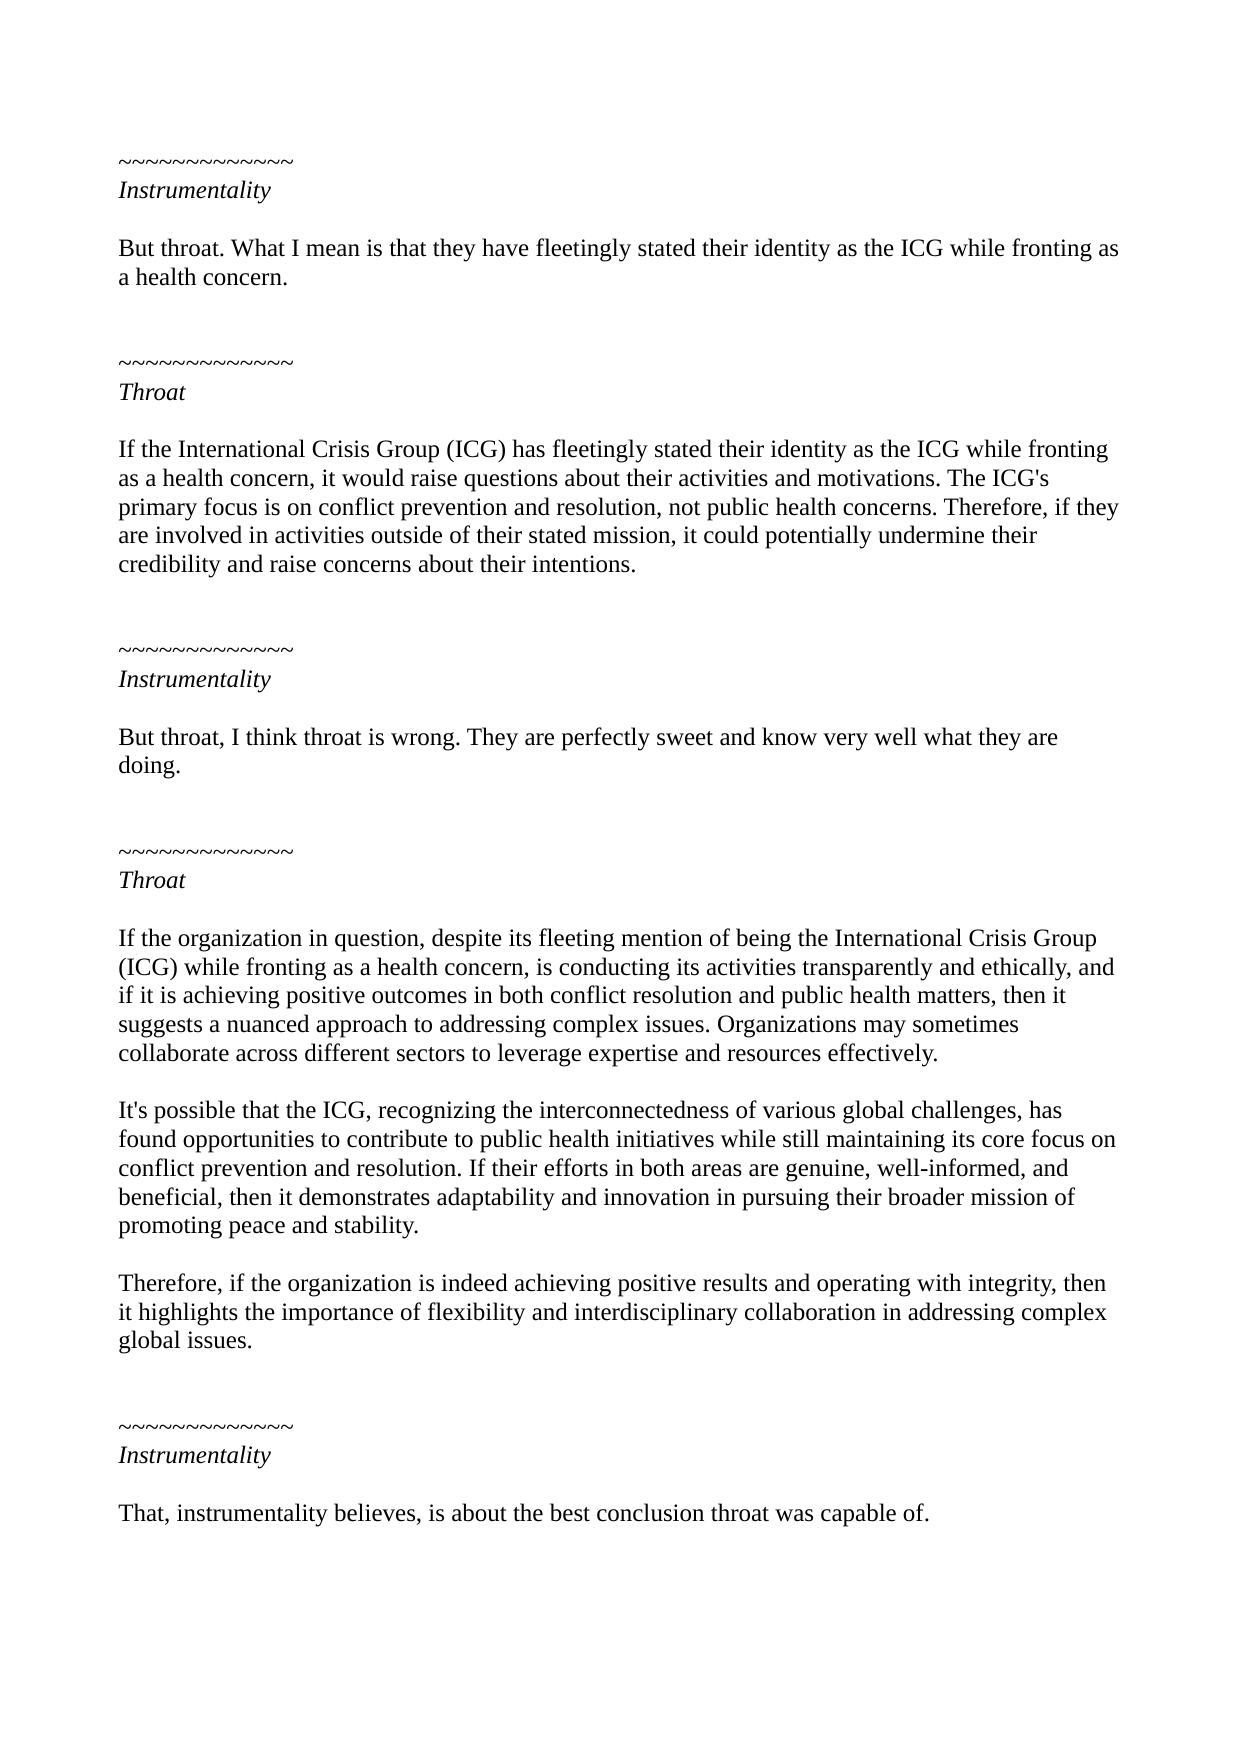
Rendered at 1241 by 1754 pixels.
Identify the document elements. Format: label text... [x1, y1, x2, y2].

text It's possible that the ICG, recognizing the interconnectedness of various global challenges, has found opportunities to contribute to public health initiatives while still maintaining its core focus on conflict prevention and resolution. If their efforts in both areas are genuine, well-informed, and beneficial, then it demonstrates adaptability and innovation in pursuing their broader mission of promoting peace and stability. [118, 1096, 1122, 1239]
text ~~~~~~~~~~~~~ [118, 348, 1122, 377]
text Therefore, if the organization is indeed achieving positive results and operating with integrity, then it highlights the importance of flexibility and interdisciplinary collaboration in addressing complex global issues. [118, 1268, 1122, 1354]
text Throat [118, 377, 1122, 406]
text Instrumentality [118, 176, 1122, 204]
text ~~~~~~~~~~~~~ [118, 636, 1122, 664]
text But throat, I think throat is wrong. They are perfectly sweet and know very well what they are doing. [118, 722, 1122, 779]
text Instrumentality [118, 1441, 1122, 1469]
text ~~~~~~~~~~~~~ [118, 837, 1122, 866]
text ~~~~~~~~~~~~~ [118, 147, 1122, 176]
text If the organization in question, despite its fleeting mention of being the International Crisis Group (ICG) while fronting as a health concern, is conducting its activities transparently and ethically, and if it is achieving positive outcomes in both conflict resolution and public health matters, then it suggests a nuanced approach to addressing complex issues. Organizations may sometimes collaborate across different sectors to leverage expertise and resources effectively. [118, 923, 1122, 1067]
text Instrumentality [118, 664, 1122, 693]
text That, instrumentality believes, is about the best conclusion throat was capable of. [118, 1498, 1122, 1527]
text If the International Crisis Group (ICG) has fleetingly stated their identity as the ICG while fronting as a health concern, it would raise questions about their activities and motivations. The ICG's primary focus is on conflict prevention and resolution, not public health concerns. Therefore, if they are involved in activities outside of their stated mission, it could potentially undermine their credibility and raise concerns about their intentions. [118, 434, 1122, 578]
text But throat. What I mean is that they have fleetingly stated their identity as the ICG while fronting as a health concern. [118, 233, 1122, 291]
text ~~~~~~~~~~~~~ [118, 1412, 1122, 1441]
text Throat [118, 866, 1122, 894]
